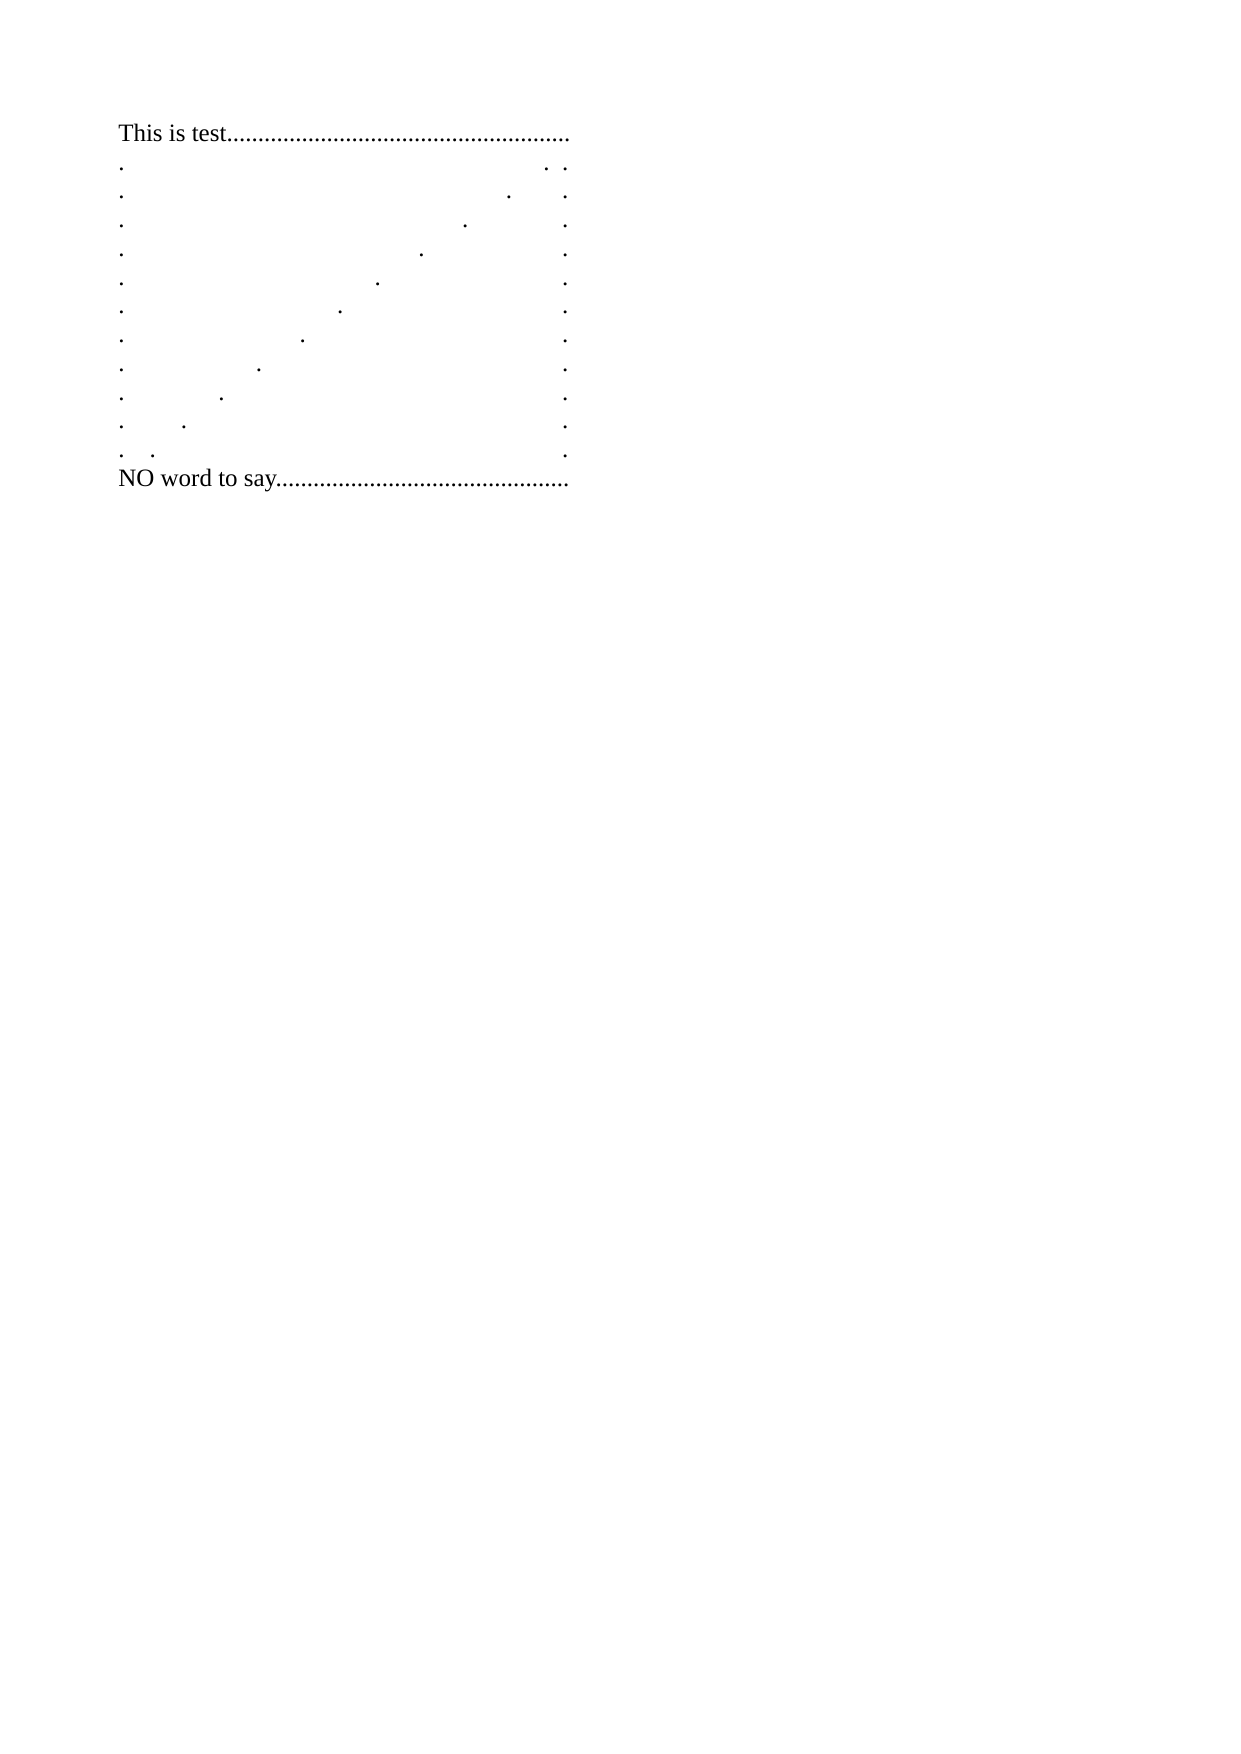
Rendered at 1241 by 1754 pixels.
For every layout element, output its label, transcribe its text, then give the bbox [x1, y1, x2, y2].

text . . . [118, 204, 1122, 233]
text . . . [118, 291, 1122, 319]
text . . . [118, 377, 1122, 406]
text . . . [118, 434, 1122, 463]
text . . . [118, 233, 1122, 262]
text . . . [118, 262, 1122, 291]
text This is test....................................................... [118, 118, 1122, 147]
text . . . [118, 176, 1122, 204]
text . . . [118, 147, 1122, 176]
text . . . [118, 319, 1122, 348]
text . . . [118, 348, 1122, 377]
text NO word to say............................................... [118, 463, 1122, 492]
text . . . [118, 406, 1122, 434]
